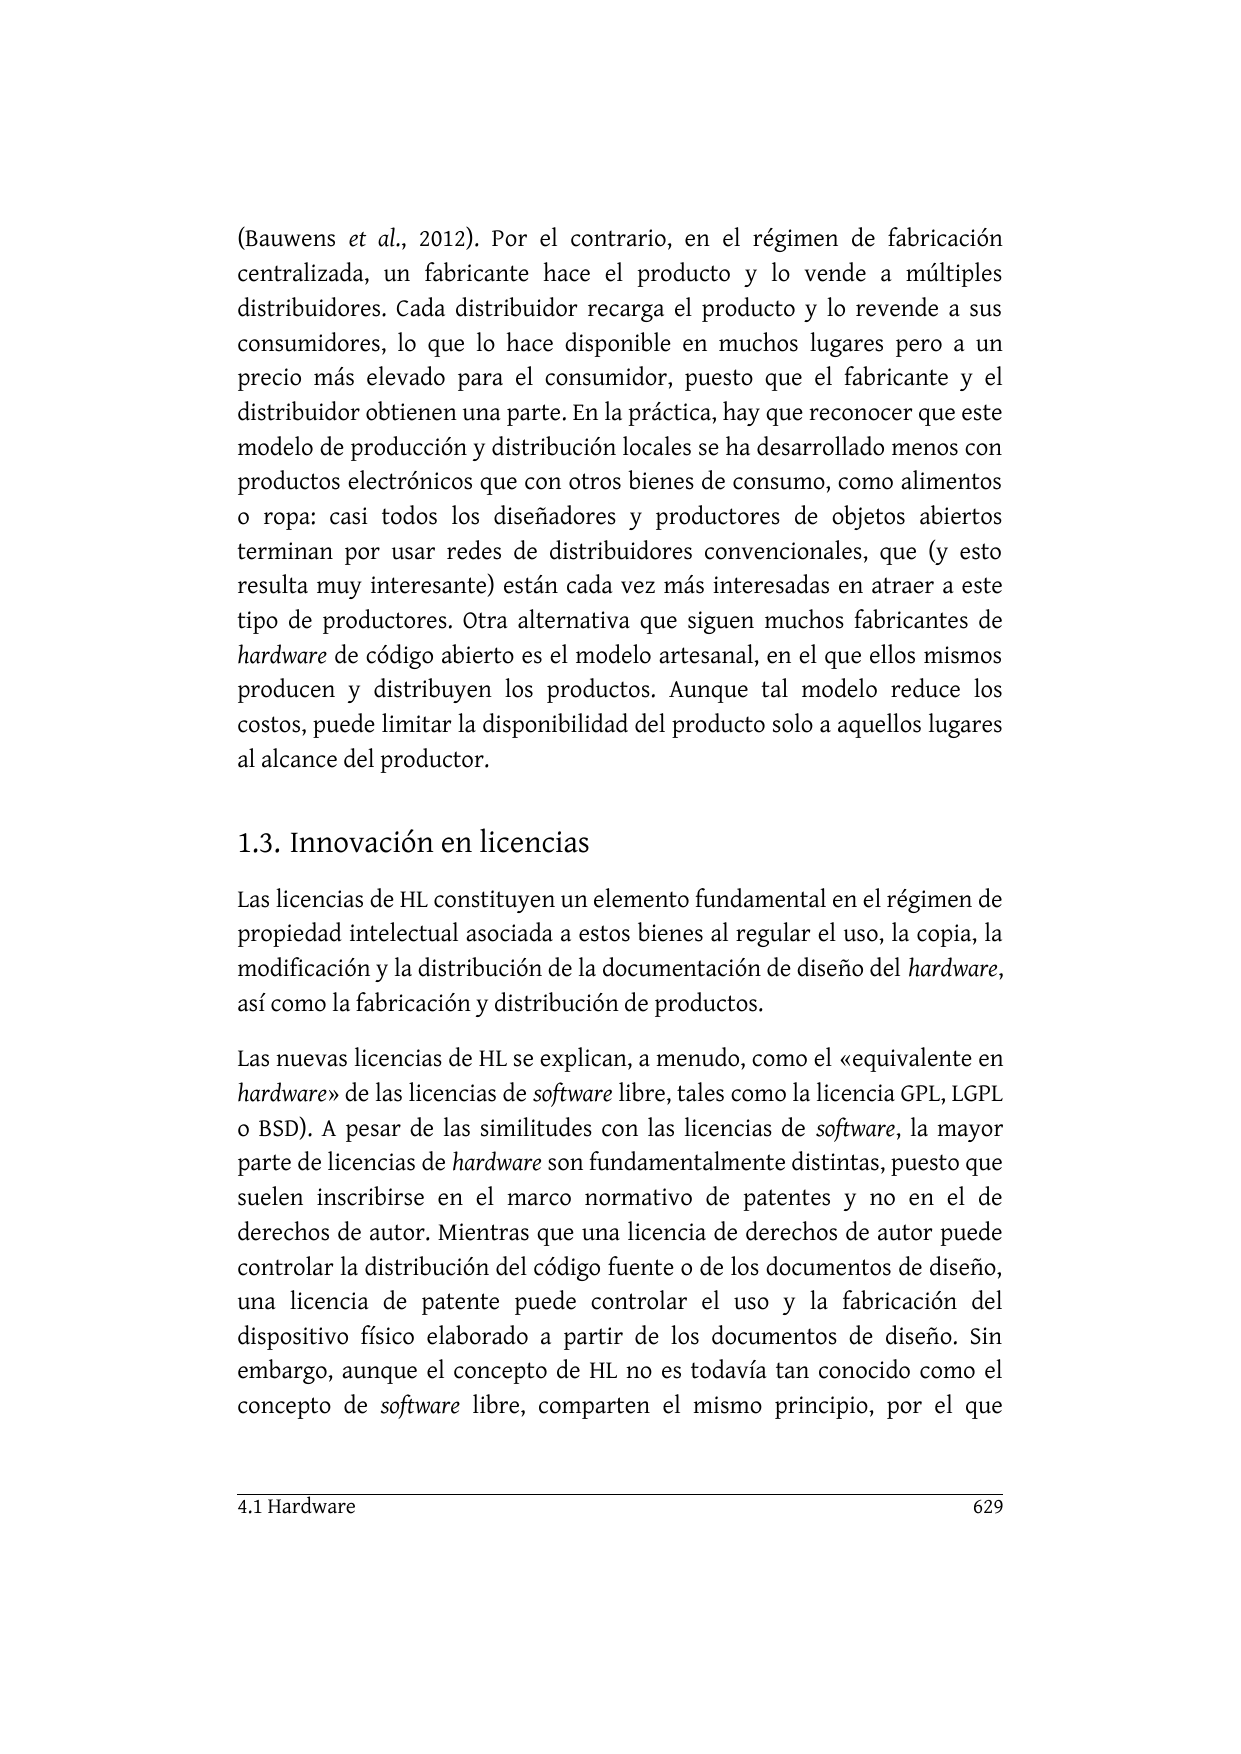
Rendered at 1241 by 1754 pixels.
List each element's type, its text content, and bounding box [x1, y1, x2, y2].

subtitle Innovación en licencias [237, 825, 1003, 861]
text (Bauwens et al., 2012). Por el contrario, en el régimen de fabricación centralizada, un fabricante hace el producto y lo vende a múltiples distribuidores. Cada distribuidor recarga el producto y lo revende a sus consumidores, lo que lo hace disponible en muchos lugares pero a un precio más elevado para el consumidor, puesto que el fabricante y el distribuidor obtienen una parte. En la práctica, hay que reconocer que este modelo de producción y distribución locales se ha desarrollado menos con productos electrónicos que con otros bienes de consumo, como alimentos o ropa: casi todos los diseñadores y productores de objetos abiertos terminan por usar redes de distribuidores convencionales, que (y esto resulta muy interesante) están cada vez más interesadas en atraer a este tipo de productores. Otra alternativa que siguen muchos fabricantes de hardware de código abierto es el modelo artesanal, en el que ellos mismos producen y distribuyen los productos. Aunque tal modelo reduce los costos, puede limitar la disponibilidad del producto solo a aquellos lugares al alcance del productor. [237, 225, 1003, 774]
text Las licencias de HL constituyen un elemento fundamental en el régimen de propiedad intelectual asociada a estos bienes al regular el uso, la copia, la modificación y la distribución de la documentación de diseño del hardware, así como la fabricación y distribución de productos. [237, 885, 1003, 1018]
text Las nuevas licencias de HL se explican, a menudo, como el «equivalente en hardware» de las licencias de software libre, tales como la licencia GPL, LGPL o BSD). A pesar de las similitudes con las licencias de software, la mayor parte de licencias de hardware son fundamentalmente distintas, puesto que suelen inscribirse en el marco normativo de patentes y no en el de derechos de autor. Mientras que una licencia de derechos de autor puede controlar la distribución del código fuente o de los documentos de diseño, una licencia de patente puede controlar el uso y la fabricación del dispositivo físico elaborado a partir de los documentos de diseño. Sin embargo, aunque el concepto de HL no es todavía tan conocido como el concepto de software libre, comparten el mismo principio, por el que [237, 1045, 1003, 1421]
